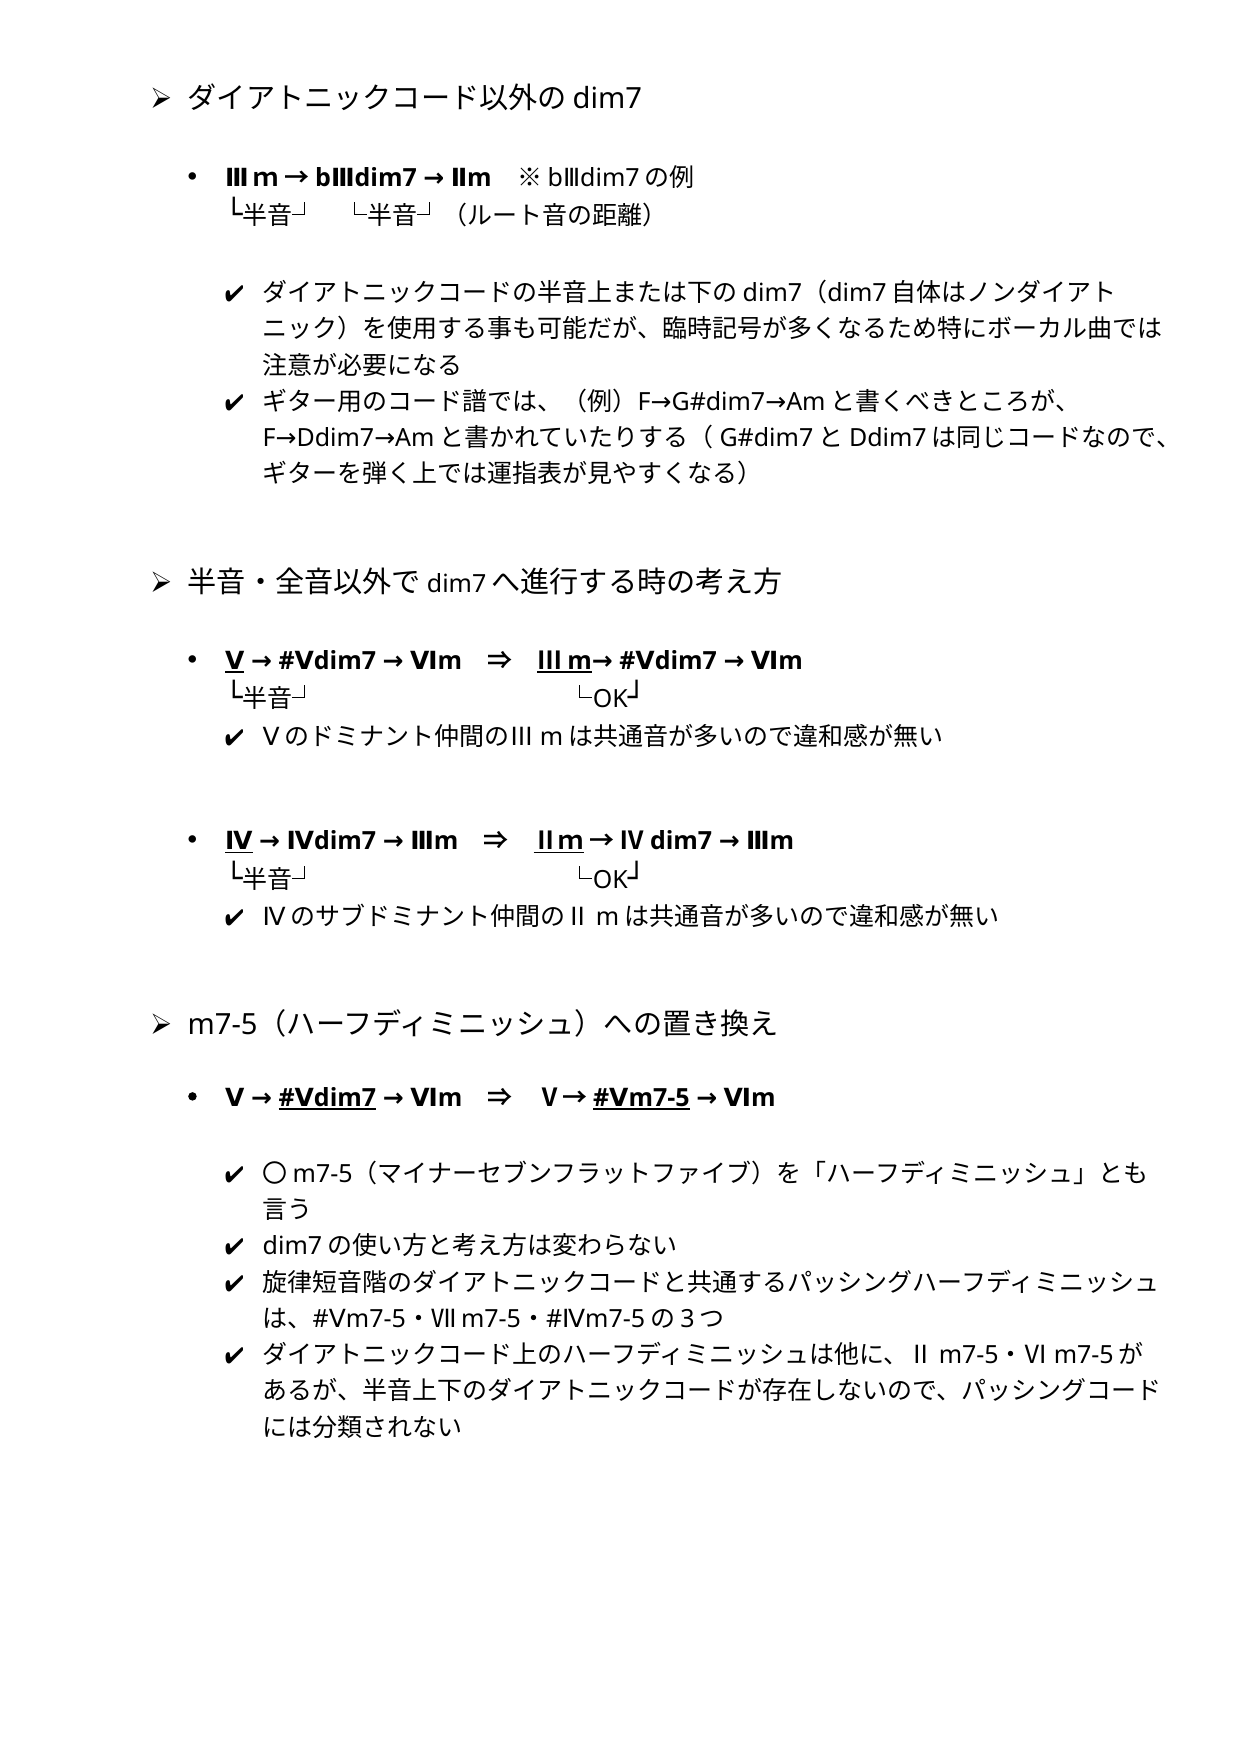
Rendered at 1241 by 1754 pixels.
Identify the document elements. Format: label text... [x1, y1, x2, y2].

list Ⅴ → #Ⅴdim7 → Ⅵm ⇒ Ⅴ→ #Ⅴm7-5 → Ⅵm [187, 1077, 1165, 1114]
list Ⅴ → #Ⅴdim7 → Ⅵm ⇒ Ⅲm→ #Ⅴdim7 → Ⅵm └半音┘ └OK┘ [187, 640, 1165, 716]
list 半音・全音以外でdim7へ進行する時の考え方 [150, 558, 1165, 601]
list ダイアトニックコード以外のdim7 [150, 75, 1165, 117]
list Ⅳのサブドミナント仲間のⅡmは共通音が多いので違和感が無い [225, 897, 1165, 933]
list Ⅳ → Ⅳdim7 → Ⅲm ⇒ Ⅱｍ → Ⅳdim7 → Ⅲm └半音┘ └OK┘ [187, 821, 1165, 897]
list ダイアトニックコード上のハーフディミニッシュは他に、Ⅱm7-5・Ⅵm7-5があるが、半音上下のダイアトニックコードが存在しないので、パッシングコードには分類されない [225, 1334, 1165, 1443]
list m7-5（ハーフディミニッシュ）への置き換え [150, 1001, 1165, 1043]
list dim7の使い方と考え方は変わらない [225, 1226, 1165, 1262]
list Ⅴのドミナント仲間のⅢmは共通音が多いので違和感が無い [225, 716, 1165, 752]
list 旋律短音階のダイアトニックコードと共通するパッシングハーフディミニッシュは、#Ⅴm7-5・Ⅶm7-5・#Ⅳm7-5の3つ [225, 1262, 1165, 1334]
list 〇m7-5（マイナーセブンフラットファイブ）を「ハーフディミニッシュ」とも言う [225, 1153, 1165, 1226]
list Ⅲｍ → bⅢdim7 → Ⅱm ※ bⅢdim7の例 └半音┘ └半音┘（ルート音の距離） [187, 157, 1165, 233]
list ギター用のコード譜では、（例）F→G#dim7→Amと書くべきところが、 F→Ddim7→Amと書かれていたりする（ G#dim7と Ddim7は同じコードなので、ギターを弾く上では運指表が見やすくなる） [225, 381, 1165, 490]
list ダイアトニックコードの半音上または下のdim7（dim7自体はノンダイアトニック）を使用する事も可能だが、臨時記号が多くなるため特にボーカル曲では注意が必要になる [225, 273, 1165, 381]
